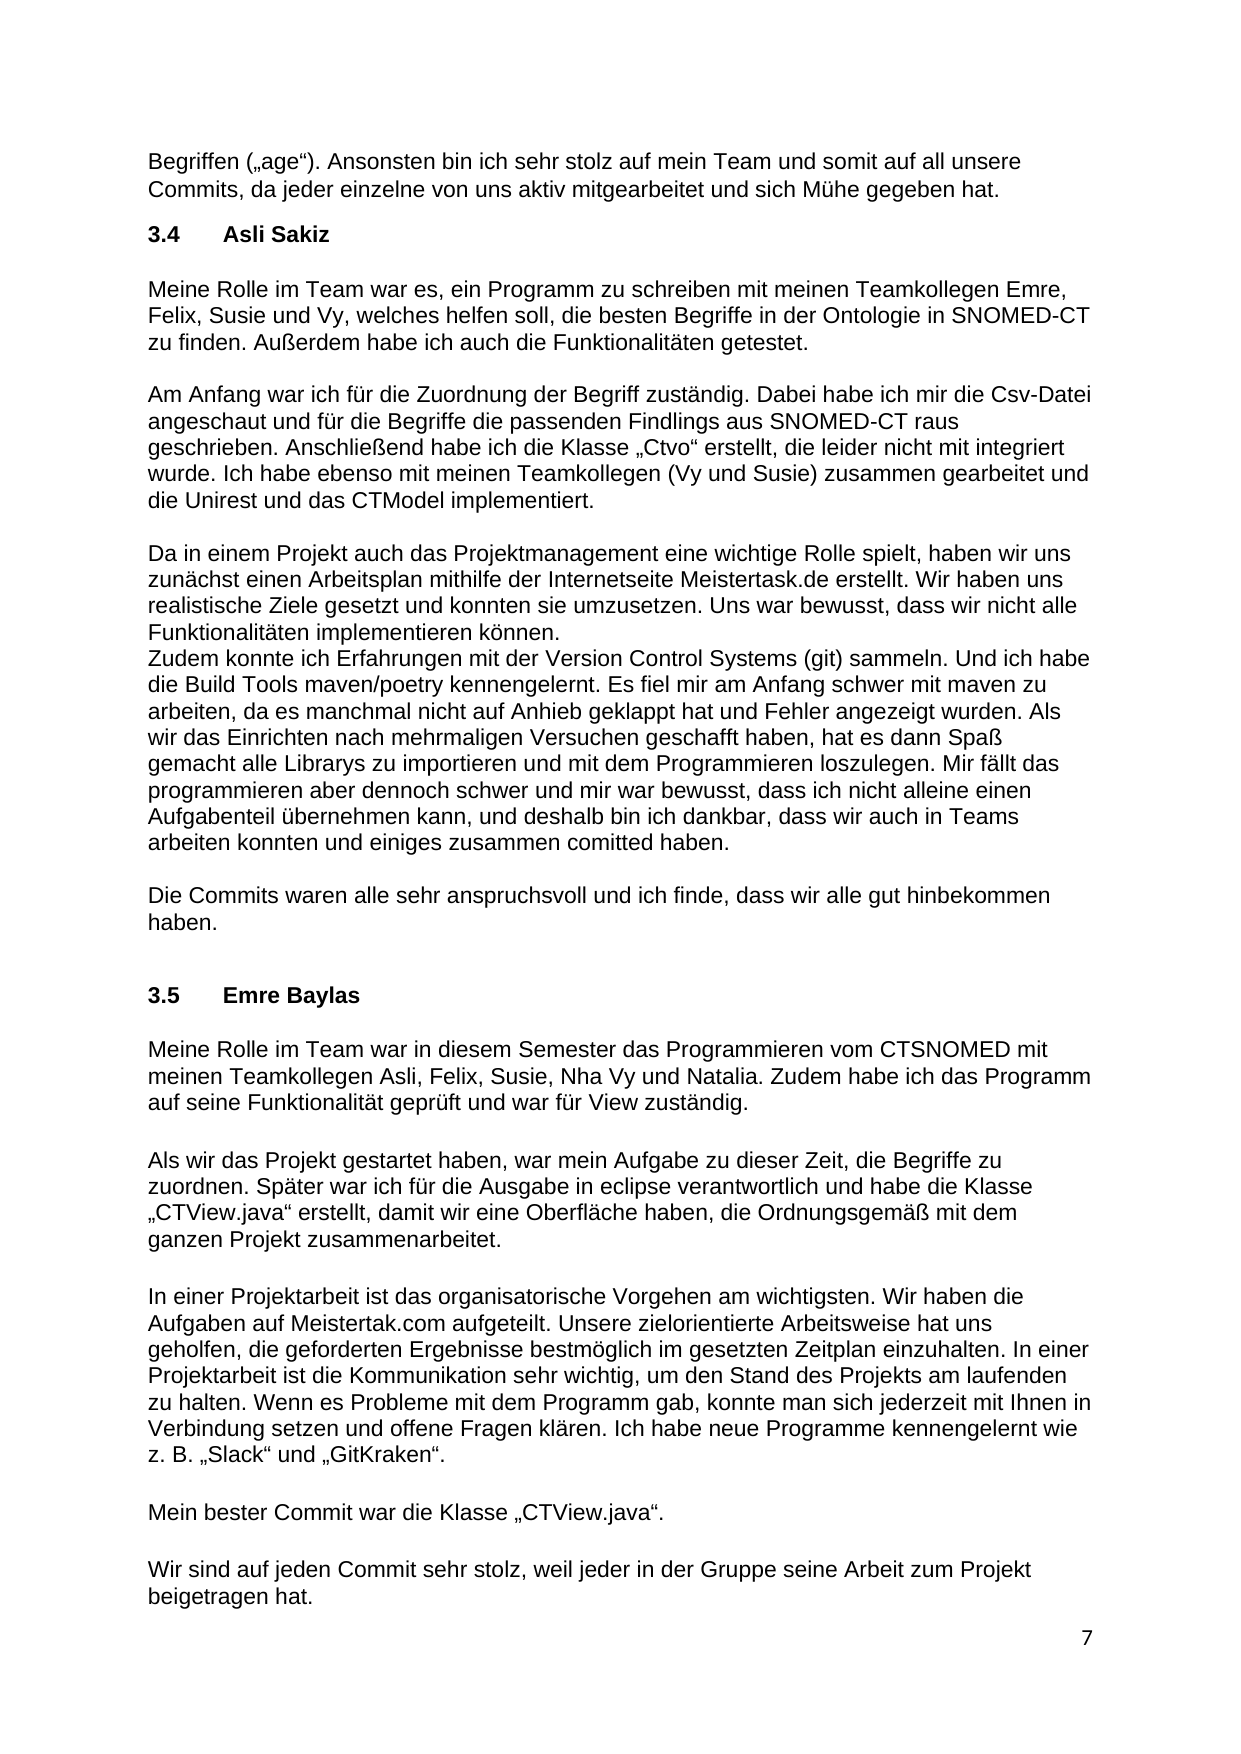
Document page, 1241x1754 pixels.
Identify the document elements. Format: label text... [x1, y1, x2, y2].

text Am Anfang war ich für die Zuordnung der Begriff zuständig. Dabei habe ich mir die Csv-Datei angeschaut und für die Begriffe die passenden Findlings aus SNOMED-CT raus geschrieben. Anschließend habe ich die Klasse „Ctvo“ erstellt, die leider nicht mit integriert wurde. Ich habe ebenso mit meinen Teamkollegen (Vy und Susie) zusammen gearbeitet und die Unirest und das CTModel implementiert. [148, 355, 1093, 513]
text Meine Rolle im Team war in diesem Semester das Programmieren vom CTSNOMED mit meinen Teamkollegen Asli, Felix, Susie, Nha Vy und Natalia. Zudem habe ich das Programm auf seine Funktionalität geprüft und war für View zuständig. [148, 1010, 1093, 1116]
text Begriffen („age“). Ansonsten bin ich sehr stolz auf mein Team und somit auf all unsere Commits, da jeder einzelne von uns aktiv mitgearbeitet und sich Mühe gegeben hat. [148, 148, 1093, 202]
text In einer Projektarbeit ist das organisatorische Vorgehen am wichtigsten. Wir haben die Aufgaben auf Meistertak.com aufgeteilt. Unsere zielorientierte Arbeitsweise hat uns geholfen, die geforderten Ergebnisse bestmöglich im gesetzten Zeitplan einzuhalten. In einer Projektarbeit ist die Kommunikation sehr wichtig, um den Stand des Projekts am laufenden zu halten. Wenn es Probleme mit dem Programm gab, konnte man sich jederzeit mit Ihnen in Verbindung setzen und offene Fragen klären. Ich habe neue Programme kennengelernt wie z. B. „Slack“ und „GitKraken“. [148, 1257, 1093, 1468]
text Wir sind auf jeden Commit sehr stolz, weil jeder in der Gruppe seine Arbeit zum Projekt beigetragen hat. [148, 1530, 1093, 1609]
text Meine Rolle im Team war es, ein Programm zu schreiben mit meinen Teamkollegen Emre, Felix, Susie und Vy, welches helfen soll, die besten Begriffe in der Ontologie in SNOMED-CT zu finden. Außerdem habe ich auch die Funktionalitäten getestet. [148, 249, 1093, 355]
text Da in einem Projekt auch das Projektmanagement eine wichtige Rolle spielt, haben wir uns zunächst einen Arbeitsplan mithilfe der Internetseite Meistertask.de erstellt. Wir haben uns realistische Ziele gesetzt und konnten sie umzusetzen. Uns war bewusst, dass wir nicht alle Funktionalitäten implementieren können. [148, 513, 1093, 645]
text Als wir das Projekt gestartet haben, war mein Aufgabe zu dieser Zeit, die Begriffe zu zuordnen. Später war ich für die Ausgabe in eclipse verantwortlich und habe die Klasse „CTView.java“ erstellt, damit wir eine Oberfläche haben, die Ordnungsgemäß mit dem ganzen Projekt zusammenarbeitet. [148, 1120, 1093, 1252]
subtitle Emre Baylas [148, 982, 1093, 1008]
subtitle Asli Sakiz [148, 221, 1093, 247]
text Mein bester Commit war die Klasse „CTView.java“. [148, 1472, 1093, 1525]
text Die Commits waren alle sehr anspruchsvoll und ich finde, dass wir alle gut hinbekommen haben. [148, 856, 1093, 935]
text Zudem konnte ich Erfahrungen mit der Version Control Systems (git) sammeln. Und ich habe die Build Tools maven/poetry kennengelernt. Es fiel mir am Anfang schwer mit maven zu arbeiten, da es manchmal nicht auf Anhieb geklappt hat und Fehler angezeigt wurden. Als wir das Einrichten nach mehrmaligen Versuchen geschafft haben, hat es dann Spaß gemacht alle Librarys zu importieren und mit dem Programmieren loszulegen. Mir fällt das programmieren aber dennoch schwer und mir war bewusst, dass ich nicht alleine einen Aufgabenteil übernehmen kann, und deshalb bin ich dankbar, dass wir auch in Teams arbeiten konnten und einiges zusammen comitted haben. [148, 645, 1093, 856]
